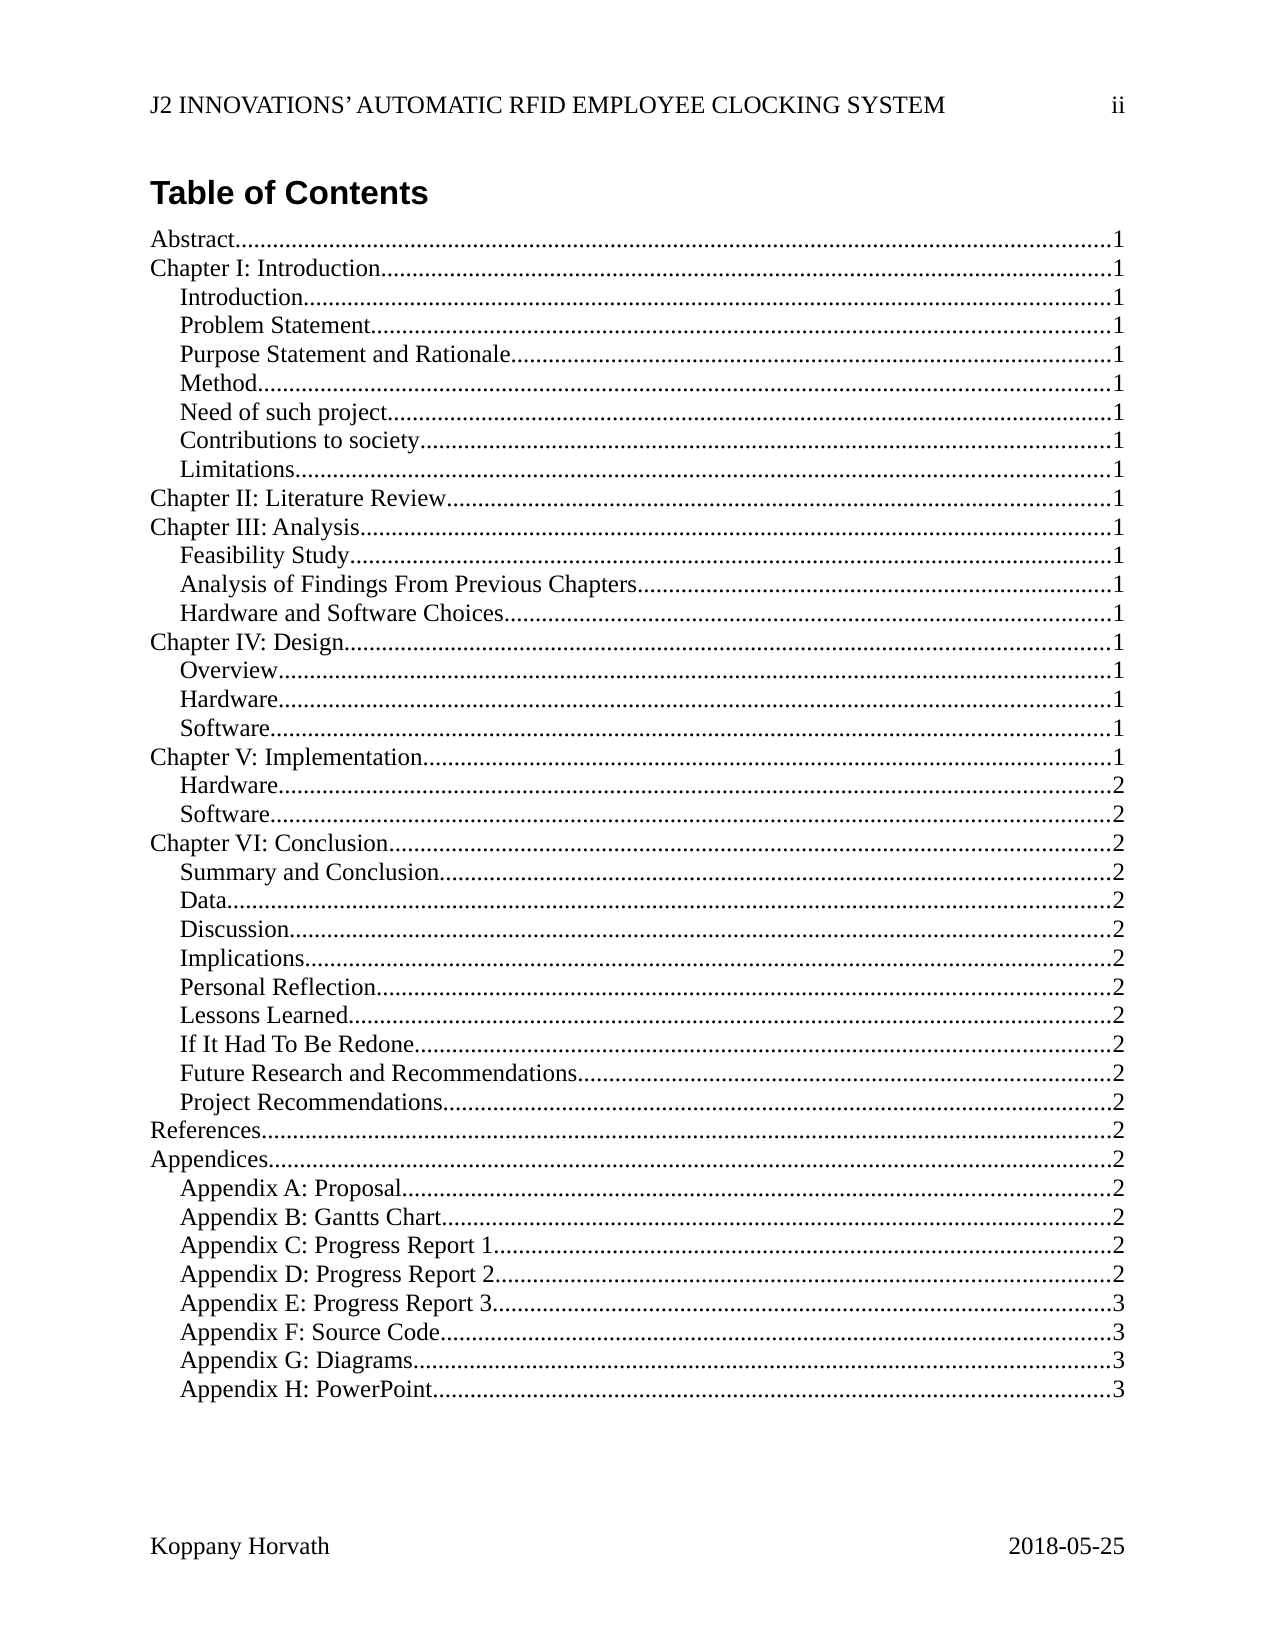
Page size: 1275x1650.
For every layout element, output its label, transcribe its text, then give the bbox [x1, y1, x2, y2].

text Hardware and Software Choices 1 [179, 598, 1125, 627]
text Appendix D: Progress Report 2 2 [179, 1259, 1125, 1288]
text Hardware 1 [179, 684, 1125, 713]
text Chapter III: Analysis 1 [150, 512, 1125, 540]
text Implications 2 [179, 943, 1125, 972]
text Chapter IV: Design 1 [150, 627, 1125, 655]
text Need of such project 1 [179, 397, 1125, 425]
text Appendix C: Progress Report 1 2 [179, 1230, 1125, 1259]
text Problem Statement 1 [179, 310, 1125, 339]
text Method 1 [179, 368, 1125, 397]
text Hardware 2 [179, 770, 1125, 799]
text Discussion 2 [179, 914, 1125, 943]
text Summary and Conclusion 2 [179, 857, 1125, 885]
text Personal Reflection 2 [179, 972, 1125, 1000]
text Introduction 1 [179, 282, 1125, 310]
text Contributions to society 1 [179, 425, 1125, 454]
text Project Recommendations 2 [179, 1087, 1125, 1115]
text References 2 [150, 1115, 1125, 1144]
text Appendix G: Diagrams 3 [179, 1345, 1125, 1374]
text Chapter II: Literature Review 1 [150, 483, 1125, 512]
text Chapter I: Introduction 1 [150, 253, 1125, 282]
text Appendix F: Source Code 3 [179, 1317, 1125, 1345]
text Abstract 1 [150, 224, 1125, 253]
text Data 2 [179, 885, 1125, 914]
text Chapter V: Implementation 1 [150, 742, 1125, 770]
text Limitations 1 [179, 454, 1125, 483]
text Chapter VI: Conclusion 2 [150, 828, 1125, 857]
text Appendix E: Progress Report 3 3 [179, 1288, 1125, 1317]
text Software 1 [179, 713, 1125, 742]
text Overview 1 [179, 655, 1125, 684]
text Purpose Statement and Rationale 1 [179, 339, 1125, 368]
text Feasibility Study 1 [179, 540, 1125, 569]
text Appendix A: Proposal 2 [179, 1173, 1125, 1202]
subtitle Table of Contents [150, 173, 1125, 212]
text Appendix H: PowerPoint 3 [179, 1374, 1125, 1403]
text Appendix B: Gantts Chart 2 [179, 1202, 1125, 1230]
text Future Research and Recommendations 2 [179, 1058, 1125, 1087]
text If It Had To Be Redone 2 [179, 1029, 1125, 1058]
text Analysis of Findings From Previous Chapters 1 [179, 569, 1125, 598]
text Appendices 2 [150, 1144, 1125, 1173]
text Lessons Learned 2 [179, 1000, 1125, 1029]
text Software 2 [179, 799, 1125, 828]
